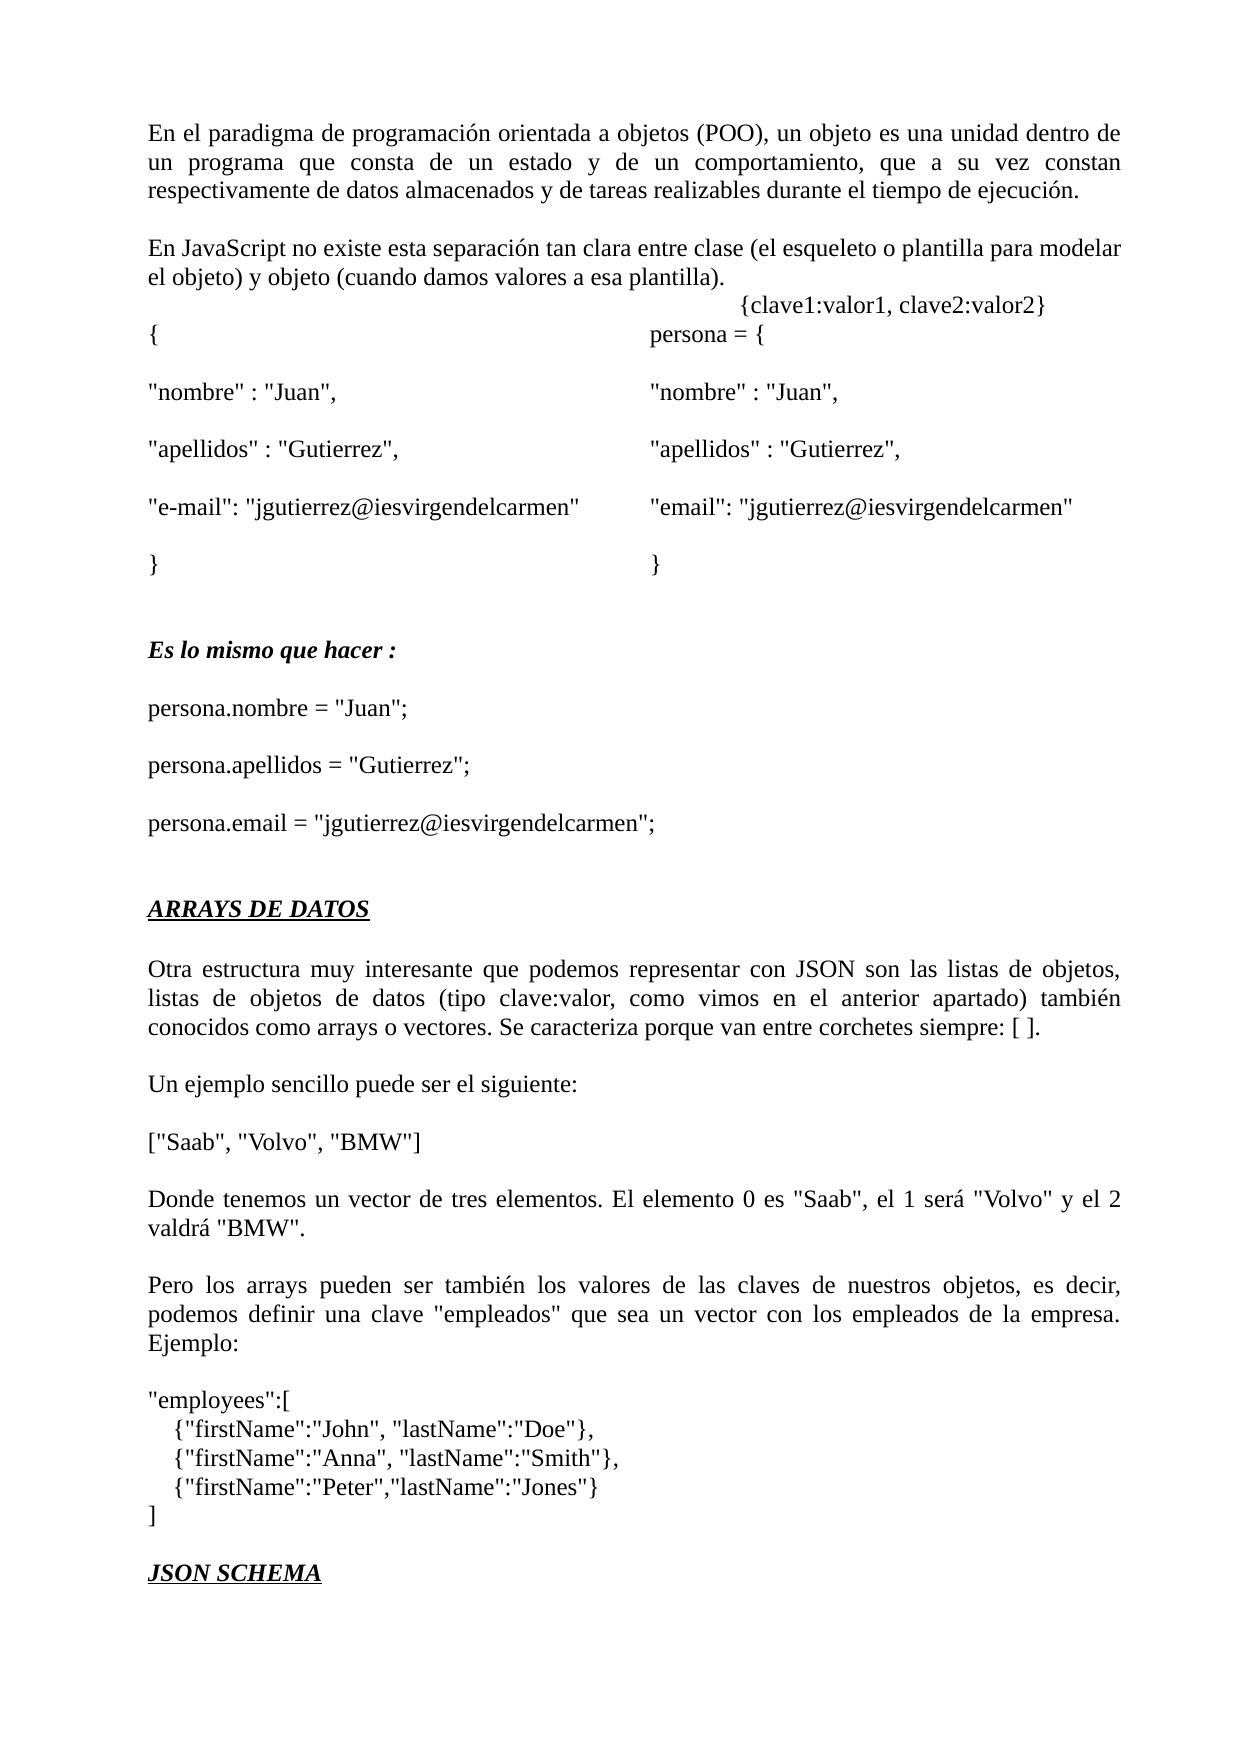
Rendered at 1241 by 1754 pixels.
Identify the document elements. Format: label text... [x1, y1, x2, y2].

text { [148, 319, 620, 348]
text "email": "jgutierrez@iesvirgendelcarmen" [649, 492, 1122, 521]
text JSON SCHEMA [148, 1558, 1122, 1587]
text "employees":[ [148, 1386, 1122, 1414]
text {clave1:valor1, clave2:valor2} [148, 291, 1122, 319]
text Donde tenemos un vector de tres elementos. El elemento 0 es "Saab", el 1 será "Volvo" y el 2 valdrá "BMW". [148, 1184, 1122, 1242]
text "e-mail": "jgutierrez@iesvirgendelcarmen" [148, 492, 620, 521]
text persona.nombre = "Juan"; [148, 693, 1122, 722]
text } [148, 549, 620, 578]
text persona.email = "jgutierrez@iesvirgendelcarmen"; [148, 808, 1122, 837]
text {"firstName":"Anna", "lastName":"Smith"}, [148, 1443, 1122, 1472]
text En el paradigma de programación orientada a objetos (POO), un objeto es una unidad dentro de un programa que consta de un estado y de un comportamiento, que a su vez constan respectivamente de datos almacenados y de tareas realizables durante el tiempo de ejecución. [148, 118, 1122, 204]
text Un ejemplo sencillo puede ser el siguiente: [148, 1069, 1122, 1098]
text Otra estructura muy interesante que podemos representar con JSON son las listas de objetos, listas de objetos de datos (tipo clave:valor, como vimos en el anterior apartado) también conocidos como arrays o vectores. Se caracteriza porque van entre corchetes siempre: [ ]. [148, 954, 1122, 1041]
text ] [148, 1501, 1122, 1529]
text Pero los arrays pueden ser también los valores de las claves de nuestros objetos, es decir, podemos definir una clave "empleados" que sea un vector con los empleados de la empresa. Ejemplo: [148, 1271, 1122, 1357]
text "nombre" : "Juan", [148, 377, 620, 406]
text persona.apellidos = "Gutierrez"; [148, 751, 1122, 779]
text En JavaScript no existe esta separación tan clara entre clase (el esqueleto o plantilla para modelar el objeto) y objeto (cuando damos valores a esa plantilla). [148, 233, 1122, 291]
text "apellidos" : "Gutierrez", [148, 434, 620, 463]
text "apellidos" : "Gutierrez", [649, 434, 1122, 463]
text "nombre" : "Juan", [649, 377, 1122, 406]
text {"firstName":"Peter","lastName":"Jones"} [148, 1472, 1122, 1501]
text Es lo mismo que hacer : [148, 636, 1122, 664]
text ["Saab", "Volvo", "BMW"] [148, 1127, 1122, 1156]
text ARRAYS DE DATOS [148, 894, 1122, 923]
text } [649, 549, 1122, 578]
text {"firstName":"John", "lastName":"Doe"}, [148, 1414, 1122, 1443]
text persona = { [649, 319, 1122, 348]
